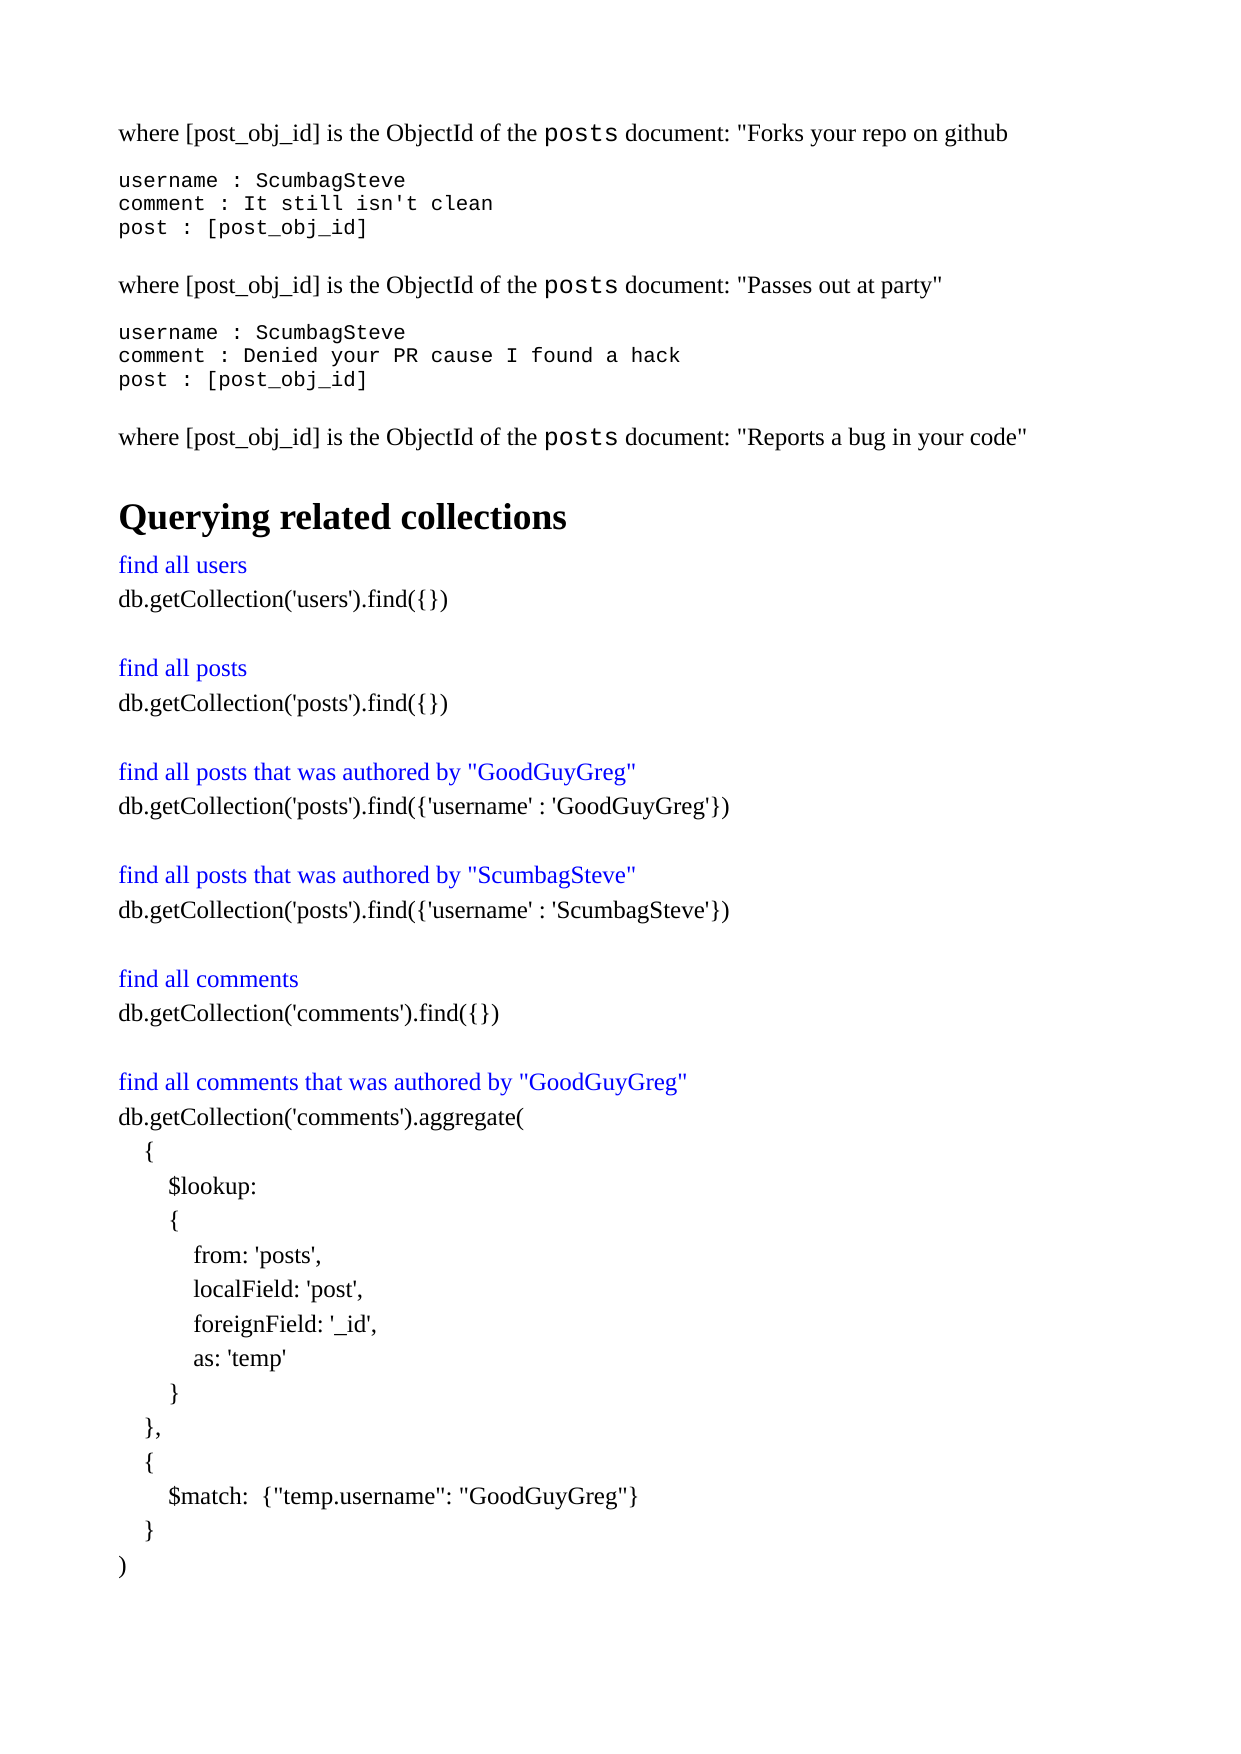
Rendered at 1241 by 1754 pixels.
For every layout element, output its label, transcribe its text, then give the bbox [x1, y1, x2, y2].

text ) [118, 1550, 1122, 1579]
text { [118, 1205, 1122, 1234]
text db.getCollection('users').find({}) [118, 584, 1122, 613]
text localField: 'post', [118, 1274, 1122, 1303]
text } [118, 1378, 1122, 1406]
text find all comments [118, 964, 1122, 993]
text comment : Denied your PR cause I found a hack [118, 345, 1122, 369]
text db.getCollection('comments').find({}) [118, 998, 1122, 1027]
text { [118, 1447, 1122, 1475]
text find all users [118, 550, 1122, 579]
text db.getCollection('posts').find({}) [118, 688, 1122, 717]
text find all comments that was authored by "GoodGuyGreg" [118, 1067, 1122, 1096]
text foreignField: '_id', [118, 1309, 1122, 1337]
text $match: {"temp.username": "GoodGuyGreg"} [118, 1481, 1122, 1510]
text find all posts that was authored by "GoodGuyGreg" [118, 757, 1122, 786]
text comment : It still isn't clean [118, 193, 1122, 217]
text db.getCollection('posts').find({'username' : 'ScumbagSteve'}) [118, 895, 1122, 924]
text db.getCollection('posts').find({'username' : 'GoodGuyGreg'}) [118, 791, 1122, 820]
text db.getCollection('comments').aggregate( [118, 1102, 1122, 1131]
text username : ScumbagSteve [118, 170, 1122, 193]
text $lookup: [118, 1171, 1122, 1199]
text where [post_obj_id] is the ObjectId of the posts document: "Forks your repo on github [118, 118, 1122, 149]
text find all posts that was authored by "ScumbagSteve" [118, 860, 1122, 889]
text from: 'posts', [118, 1240, 1122, 1268]
text }, [118, 1412, 1122, 1441]
subtitle Querying related collections [118, 494, 1122, 538]
text post : [post_obj_id] [118, 217, 1122, 241]
text find all posts [118, 653, 1122, 682]
text where [post_obj_id] is the ObjectId of the posts document: "Reports a bug in your code" [118, 422, 1122, 453]
text where [post_obj_id] is the ObjectId of the posts document: "Passes out at party" [118, 270, 1122, 301]
text post : [post_obj_id] [118, 369, 1122, 393]
text { [118, 1136, 1122, 1165]
text } [118, 1516, 1122, 1544]
text username : ScumbagSteve [118, 322, 1122, 345]
text as: 'temp' [118, 1343, 1122, 1372]
